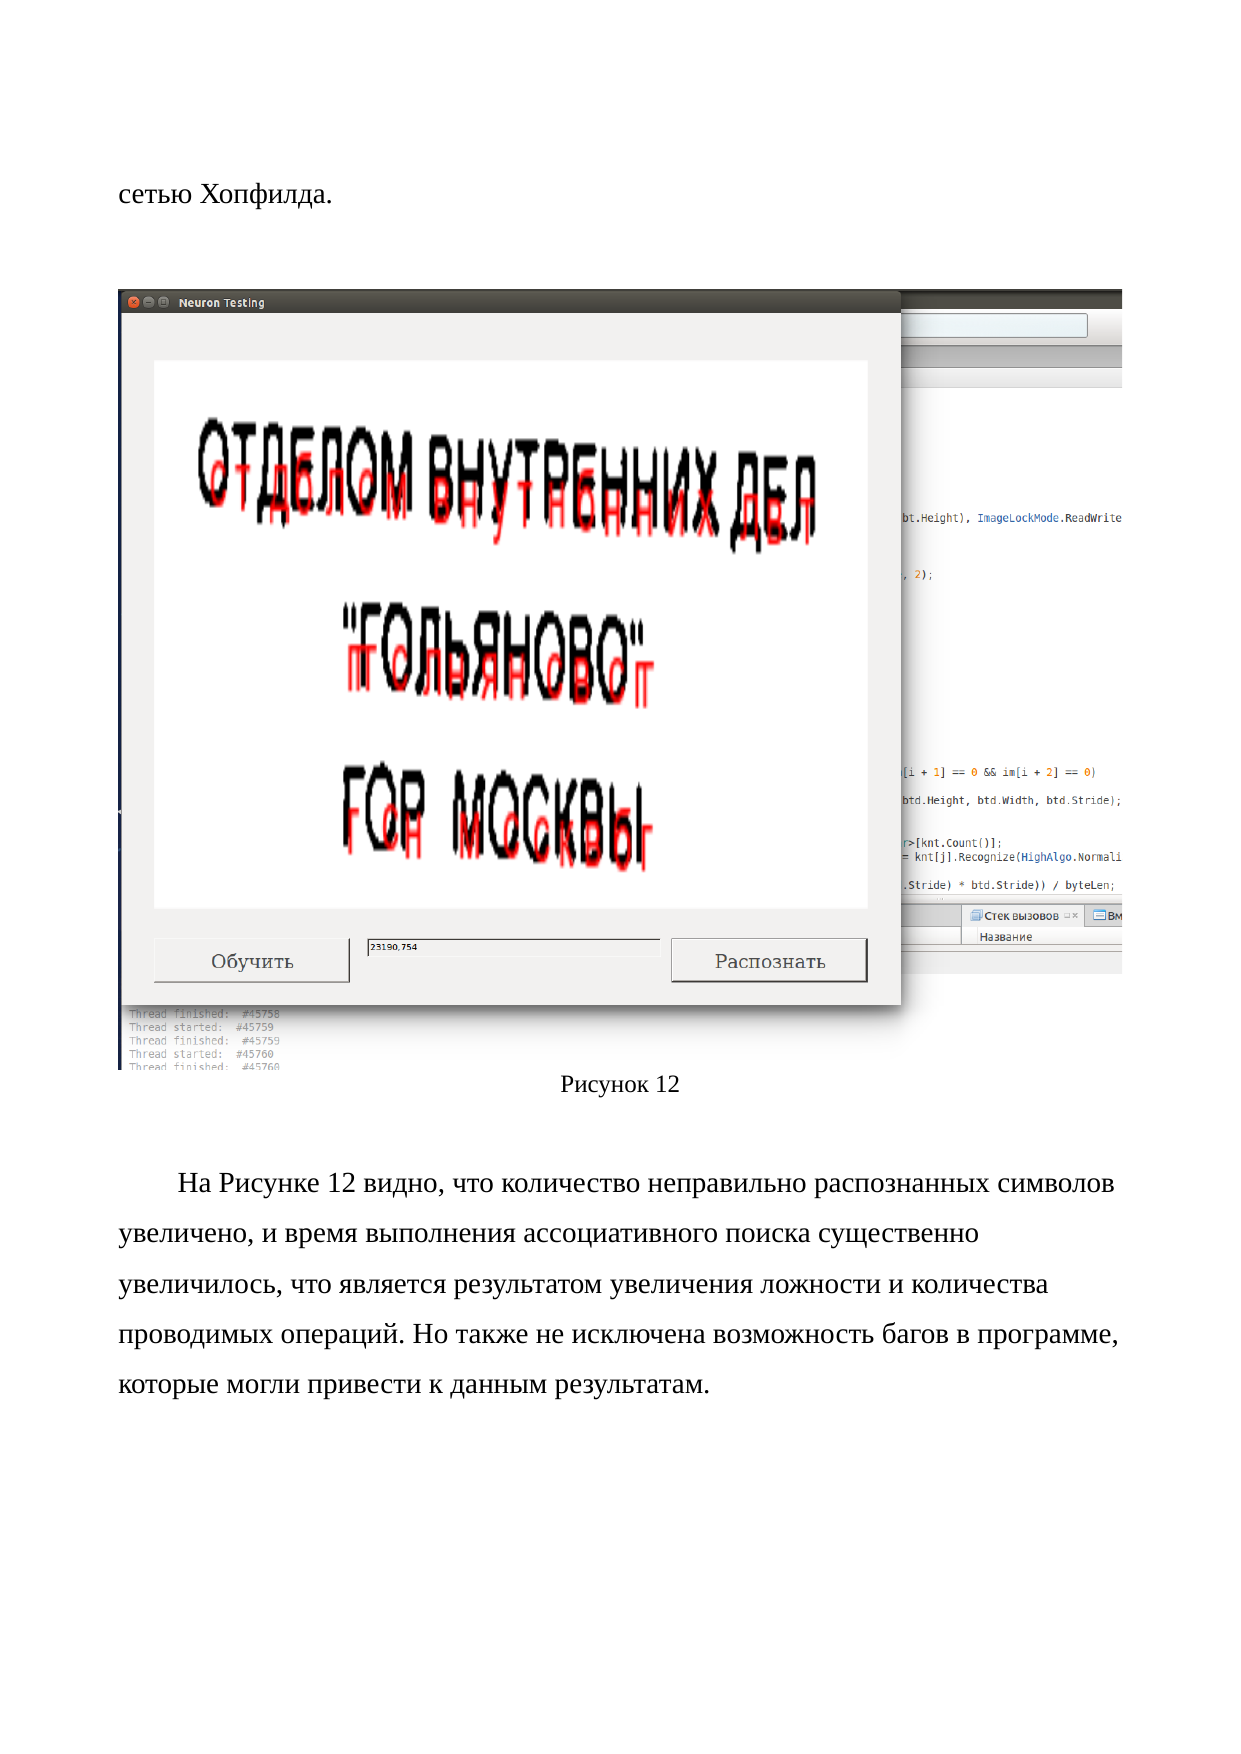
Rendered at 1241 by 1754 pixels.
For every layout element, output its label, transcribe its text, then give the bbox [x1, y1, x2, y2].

text Рисунок 12 [118, 1070, 1122, 1098]
text На Рисунке 12 видно, что количество неправильно распознанных символов увеличено, и время выполнения ассоциативного поиска существенно увеличилось, что является результатом увеличения ложности и количества проводимых операций. Но также не исключена возможность багов в программе, которые могли привести к данным результатам. [118, 1165, 1122, 1400]
picture [118, 289, 1123, 1070]
text сетью Хопфилда. [118, 176, 1122, 210]
